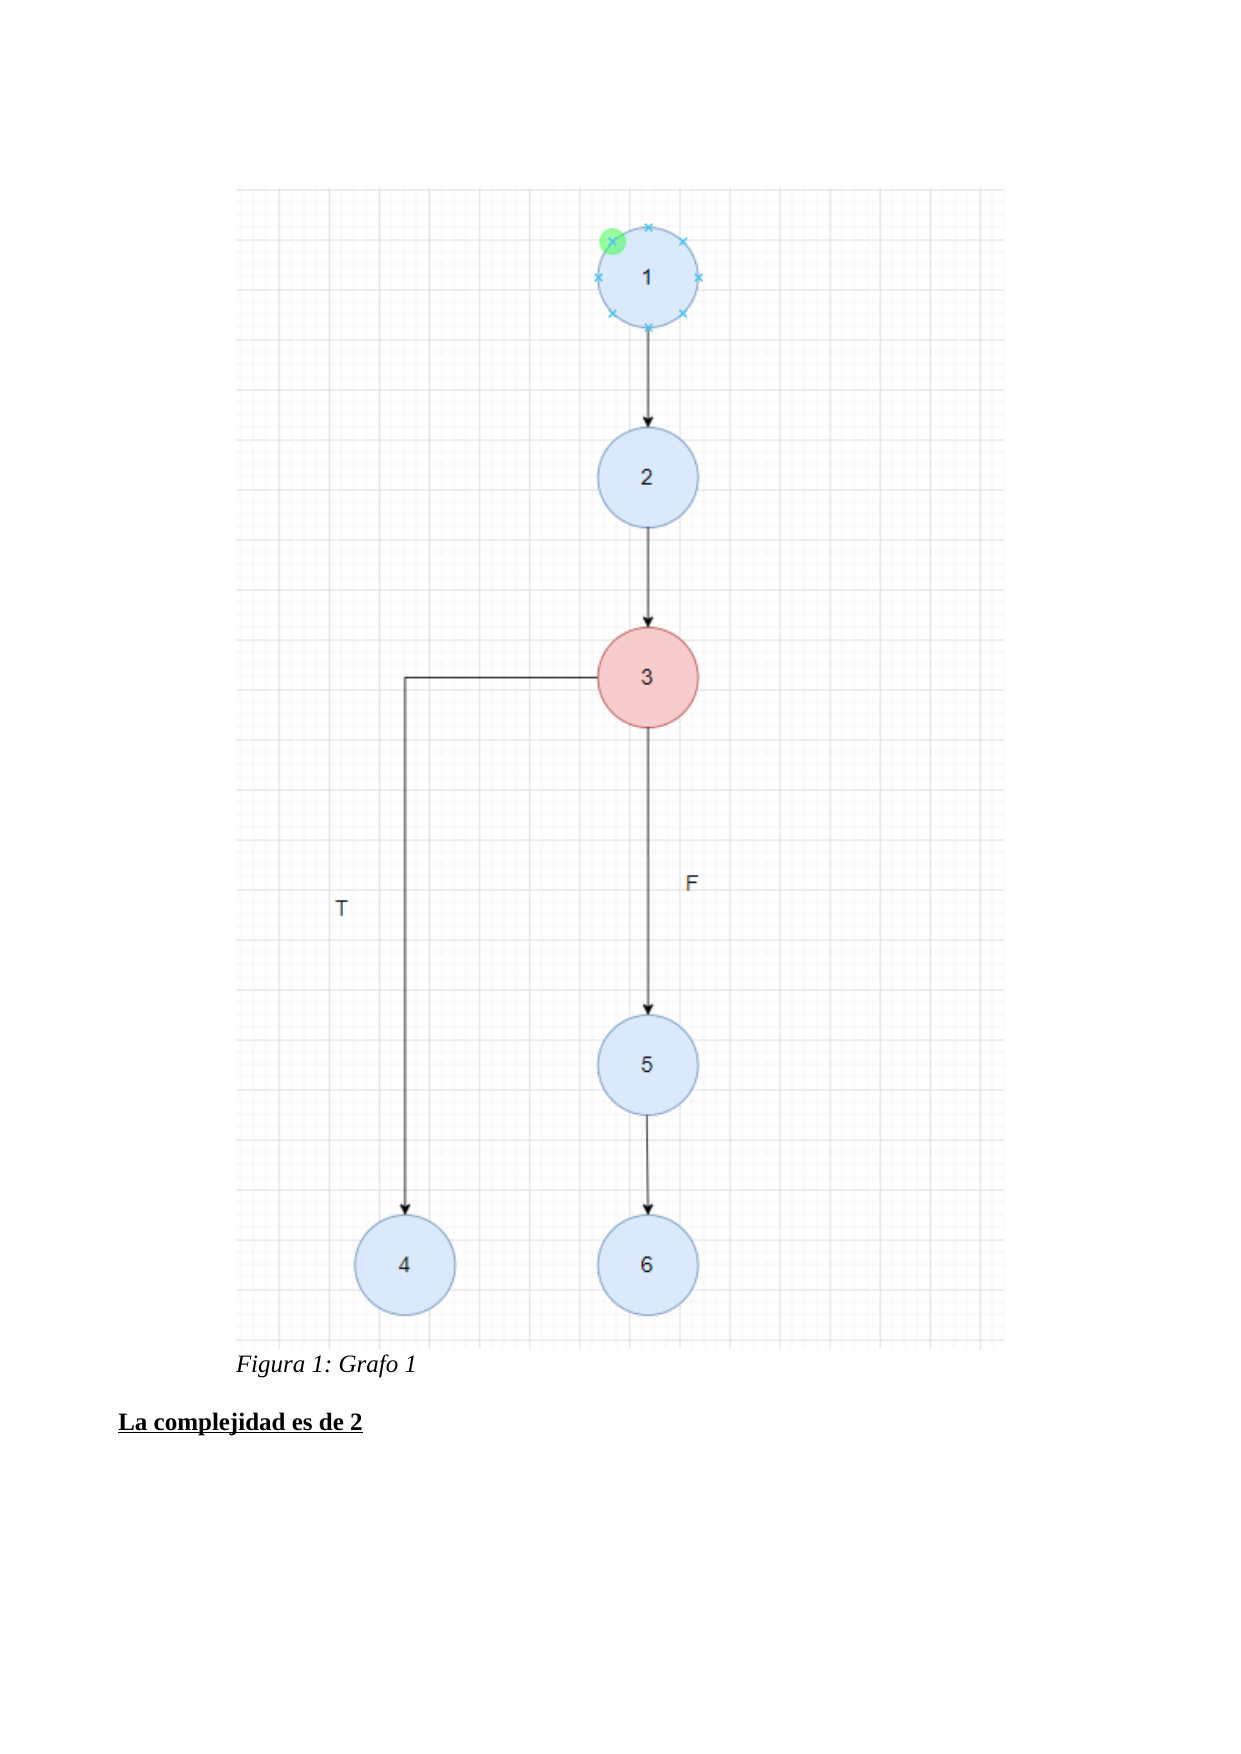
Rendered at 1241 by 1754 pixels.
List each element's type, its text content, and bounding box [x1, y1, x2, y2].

text La complejidad es de 2 [118, 1407, 1122, 1435]
text Figura 1: Grafo 1 [236, 1349, 1004, 1378]
picture [235, 188, 1005, 1349]
